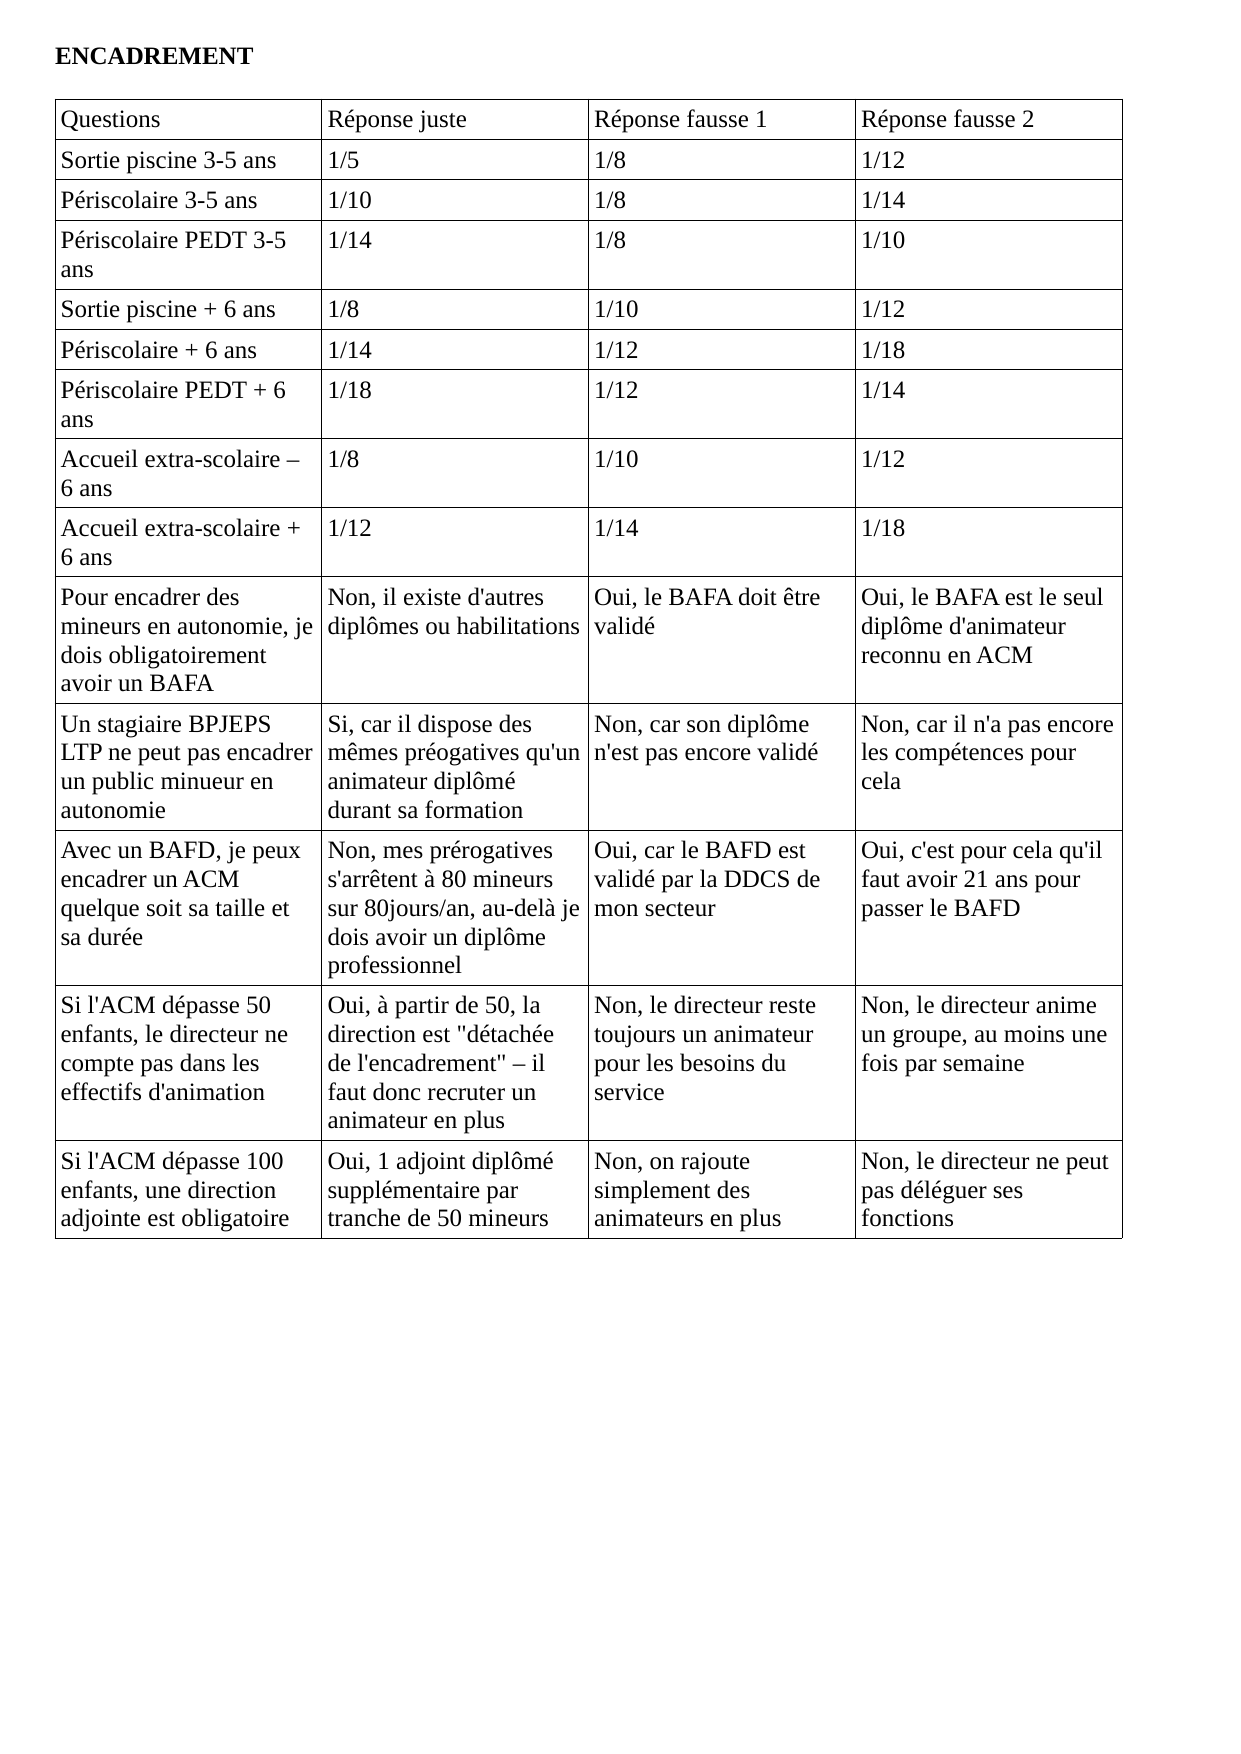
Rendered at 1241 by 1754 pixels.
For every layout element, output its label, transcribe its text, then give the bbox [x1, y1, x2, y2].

table_cell Oui, le BAFA doit être validé [589, 577, 855, 703]
table_cell Non, le directeur reste toujours un animateur pour les besoins du service [589, 986, 855, 1140]
table_cell Périscolaire PEDT 3-5 ans [56, 221, 321, 288]
table_header Réponse fausse 2 [856, 100, 1122, 139]
table_cell Non, car il n'a pas encore les compétences pour cela [856, 704, 1122, 829]
table_cell 1/8 [589, 180, 855, 219]
table_cell 1/18 [322, 370, 588, 438]
table_cell 1/12 [589, 370, 855, 438]
table_cell Oui, 1 adjoint diplômé supplémentaire par tranche de 50 mineurs [322, 1141, 588, 1238]
table_cell Accueil extra-scolaire – 6 ans [56, 439, 321, 507]
table_cell Oui, le BAFA est le seul diplôme d'animateur reconnu en ACM [856, 577, 1122, 703]
table_header Réponse fausse 1 [589, 100, 855, 139]
table_cell Oui, car le BAFD est validé par la DDCS de mon secteur [589, 831, 855, 985]
table_cell 1/12 [322, 508, 588, 576]
table_cell 1/14 [856, 370, 1122, 438]
table_cell Accueil extra-scolaire + 6 ans [56, 508, 321, 576]
table_header Réponse juste [322, 100, 588, 139]
table_cell 1/10 [322, 180, 588, 219]
table_cell Non, le directeur ne peut pas déléguer ses fonctions [856, 1141, 1122, 1238]
table_cell 1/8 [589, 221, 855, 288]
table_cell Périscolaire + 6 ans [56, 330, 321, 369]
table_cell Non, le directeur anime un groupe, au moins une fois par semaine [856, 986, 1122, 1140]
table_cell 1/14 [322, 330, 588, 369]
table_cell Périscolaire 3-5 ans [56, 180, 321, 219]
table_cell 1/10 [589, 290, 855, 329]
table_cell 1/8 [322, 439, 588, 507]
table_cell 1/8 [322, 290, 588, 329]
table_cell 1/5 [322, 140, 588, 179]
table_cell Oui, à partir de 50, la direction est "détachée de l'encadrement" – il faut donc recruter un animateur en plus [322, 986, 588, 1140]
table_header Questions [56, 100, 321, 139]
table_cell Pour encadrer des mineurs en autonomie, je dois obligatoirement avoir un BAFA [56, 577, 321, 703]
table_cell 1/8 [589, 140, 855, 179]
table_cell Non, car son diplôme n'est pas encore validé [589, 704, 855, 829]
text ENCADREMENT [55, 41, 1122, 70]
table_cell Non, mes prérogatives s'arrêtent à 80 mineurs sur 80jours/an, au-delà je dois avoir un diplôme professionnel [322, 831, 588, 985]
table_cell Un stagiaire BPJEPS LTP ne peut pas encadrer un public minueur en autonomie [56, 704, 321, 829]
table_cell 1/18 [856, 330, 1122, 369]
table_cell Sortie piscine 3-5 ans [56, 140, 321, 179]
table_cell Si l'ACM dépasse 100 enfants, une direction adjointe est obligatoire [56, 1141, 321, 1238]
table_cell 1/12 [589, 330, 855, 369]
table_cell Avec un BAFD, je peux encadrer un ACM quelque soit sa taille et sa durée [56, 831, 321, 985]
table_cell Non, on rajoute simplement des animateurs en plus [589, 1141, 855, 1238]
table_cell 1/10 [589, 439, 855, 507]
table_cell Si, car il dispose des mêmes préogatives qu'un animateur diplômé durant sa formation [322, 704, 588, 829]
table_cell 1/12 [856, 439, 1122, 507]
table_cell 1/14 [589, 508, 855, 576]
table_cell 1/18 [856, 508, 1122, 576]
table_cell Non, il existe d'autres diplômes ou habilitations [322, 577, 588, 703]
table_cell Sortie piscine + 6 ans [56, 290, 321, 329]
table_cell 1/14 [322, 221, 588, 288]
table_cell 1/12 [856, 290, 1122, 329]
table_cell 1/14 [856, 180, 1122, 219]
table_cell Oui, c'est pour cela qu'il faut avoir 21 ans pour passer le BAFD [856, 831, 1122, 985]
table_cell Si l'ACM dépasse 50 enfants, le directeur ne compte pas dans les effectifs d'animation [56, 986, 321, 1140]
table_cell Périscolaire PEDT + 6 ans [56, 370, 321, 438]
table_cell 1/10 [856, 221, 1122, 288]
table_cell 1/12 [856, 140, 1122, 179]
